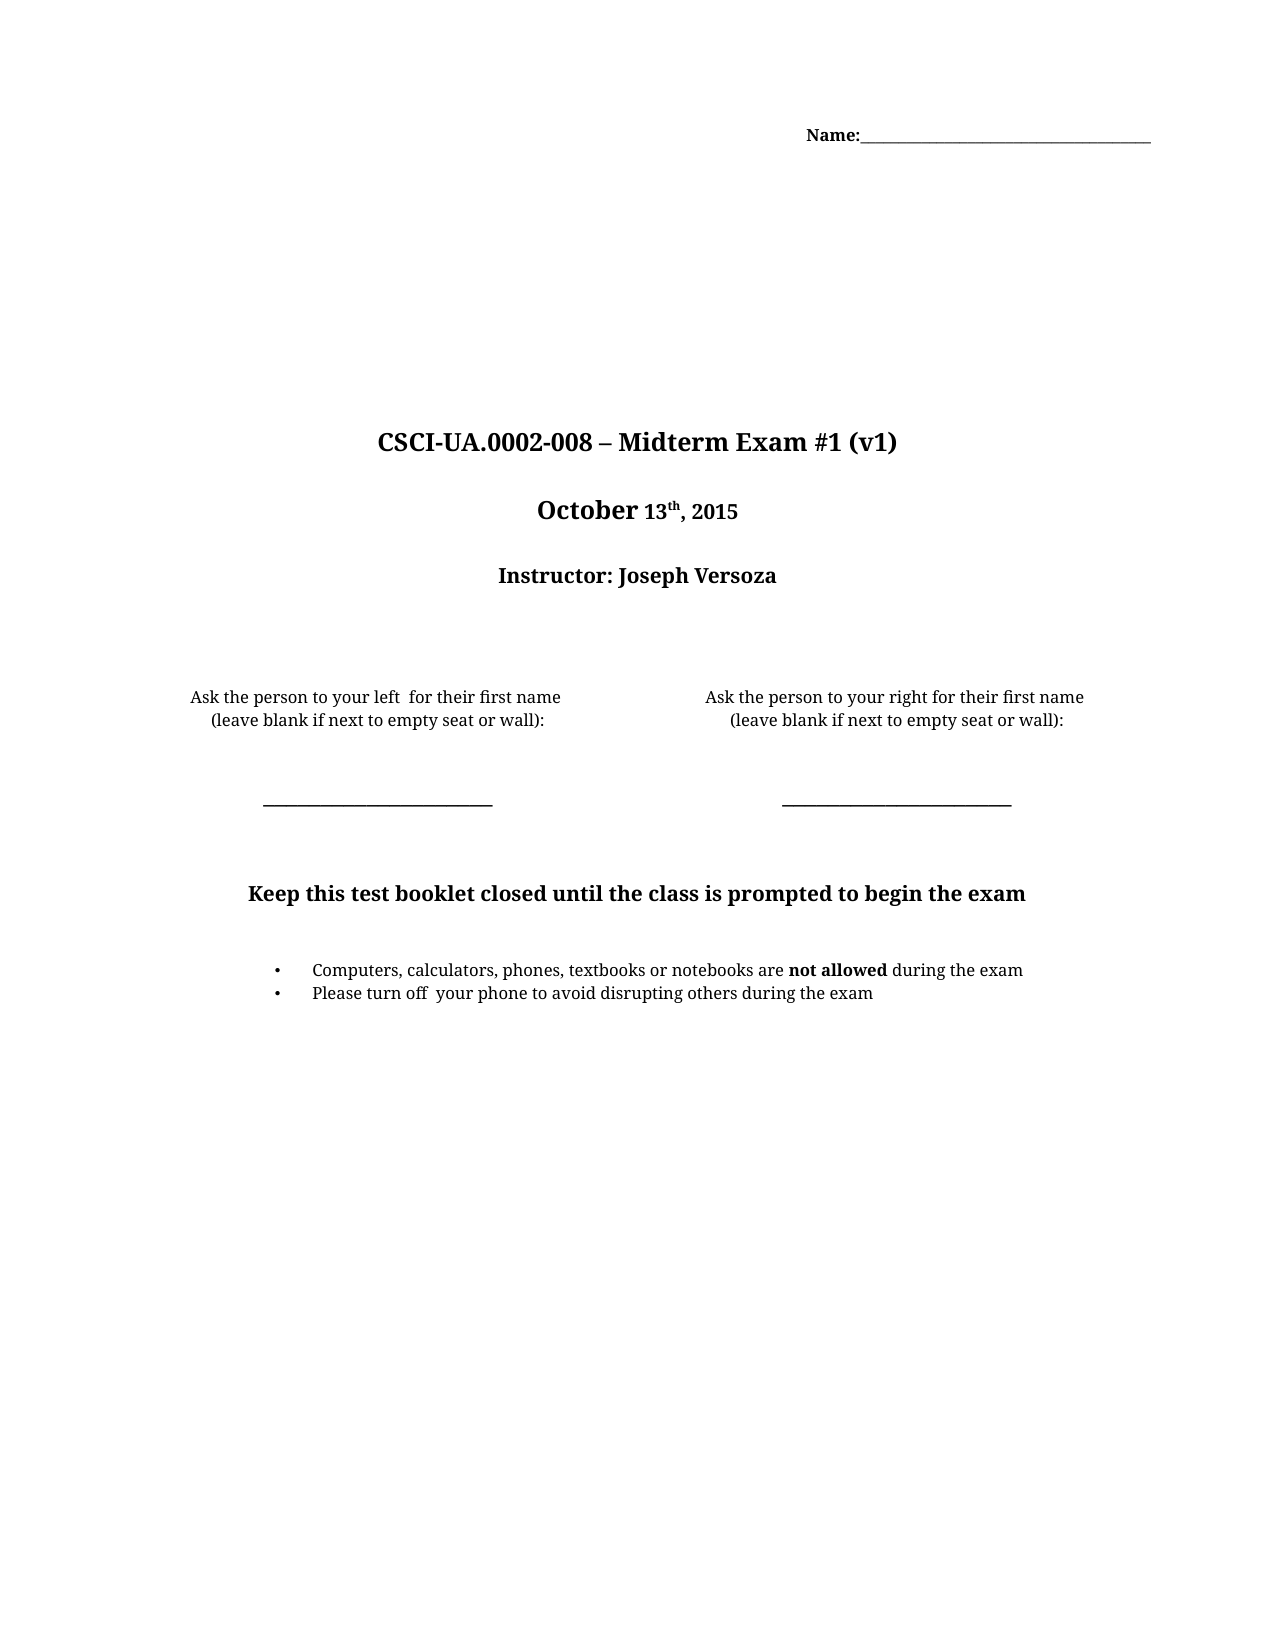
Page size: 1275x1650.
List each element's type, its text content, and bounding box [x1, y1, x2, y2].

text CSCI-UA.0002-008 – Midterm Exam #1 (v1) October 13th, 2015 Instructor: Joseph Versoza [118, 152, 1157, 680]
table_cell Keep this test booklet closed until the class is prompted to begin the exam [118, 851, 1156, 1061]
table_cell ____________________ [118, 737, 637, 851]
table_header Ask the person to your right for their first name (leave blank if next to empty seat or wall): [638, 680, 1156, 737]
table_header Name:______________________________________ [638, 118, 1157, 152]
table_header Ask the person to your left for their first name (leave blank if next to empty seat or wall): [118, 680, 637, 737]
table_header Computers, calculators, phones, textbooks or notebooks are not allowed during the exam Please turn off your phone to avoid disrupting others during the exam [231, 931, 1059, 1033]
table_cell ____________________ [638, 737, 1156, 851]
table_header [118, 118, 637, 152]
